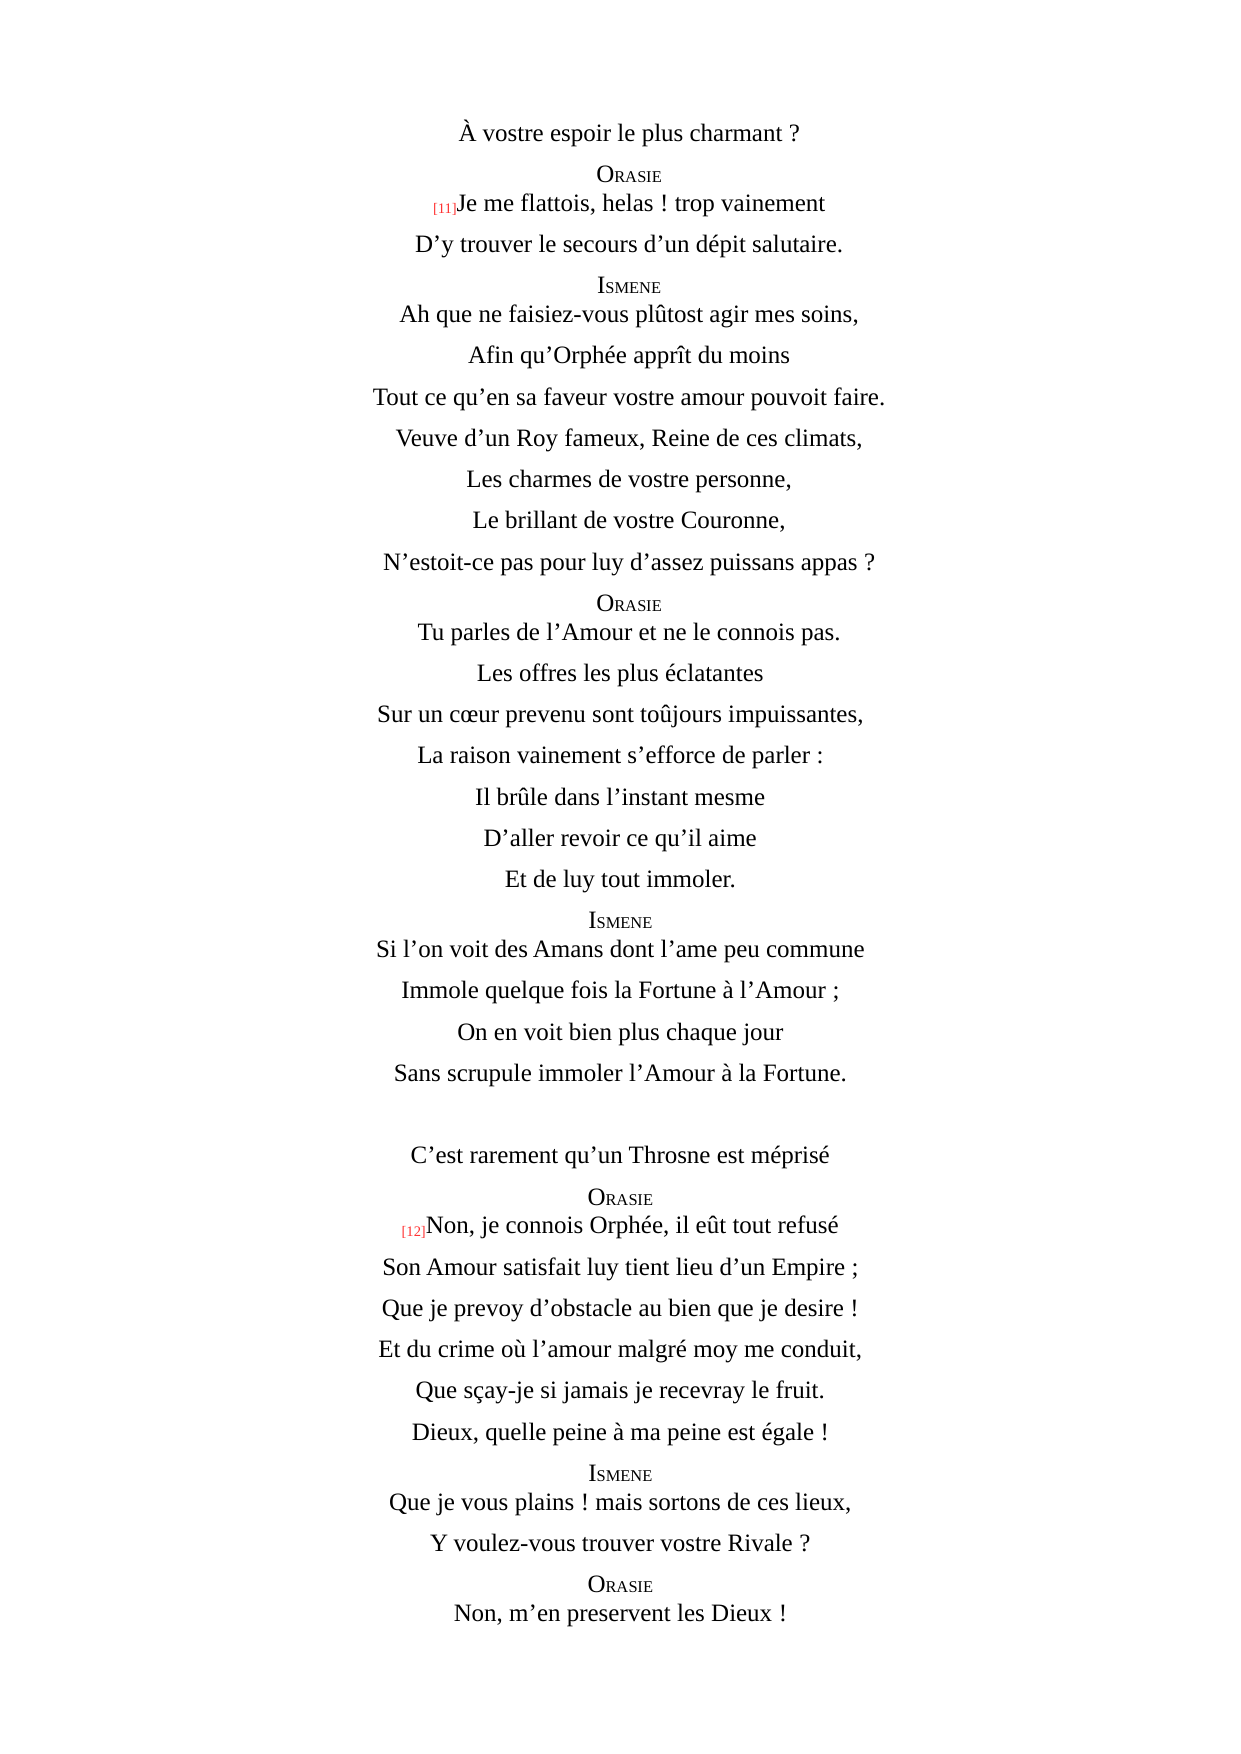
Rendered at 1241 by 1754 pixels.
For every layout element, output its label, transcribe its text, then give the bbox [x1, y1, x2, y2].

text À vostre espoir le plus charmant ? [118, 118, 1122, 147]
text Sur un cœur prevenu sont toûjours impuissantes, [118, 699, 1122, 728]
text Ismene [118, 906, 1122, 934]
text Y voulez-vous trouver vostre Rivale ? [118, 1528, 1122, 1557]
text Et du crime où l’amour malgré moy me conduit, [118, 1334, 1122, 1363]
text Il brûle dans l’instant mesme [118, 782, 1122, 811]
text Les offres les plus éclatantes [118, 658, 1122, 687]
text C’est rarement qu’un Throsne est méprisé [118, 1141, 1122, 1169]
text [12]Non, je connois Orphée, il eût tout refusé [118, 1211, 1122, 1239]
text Immole quelque fois la Fortune à l’Amour ; [118, 976, 1122, 1004]
text Non, m’en preservent les Dieux ! [118, 1598, 1122, 1627]
text Ismene [118, 1458, 1122, 1487]
text Et de luy tout immoler. [118, 864, 1122, 893]
text D’aller revoir ce qu’il aime [118, 823, 1122, 852]
text Orasie [118, 1182, 1122, 1211]
text Ismene [118, 271, 1122, 299]
text On en voit bien plus chaque jour [118, 1017, 1122, 1046]
text Orasie [118, 1569, 1122, 1598]
text Son Amour satisfait luy tient lieu d’un Empire ; [118, 1252, 1122, 1281]
text Dieux, quelle peine à ma peine est égale ! [118, 1417, 1122, 1446]
text Le brillant de vostre Couronne, [118, 506, 1122, 534]
text Que je prevoy d’obstacle au bien que je desire ! [118, 1293, 1122, 1322]
text La raison vainement s’efforce de parler : [118, 741, 1122, 769]
text Tu parles de l’Amour et ne le connois pas. [118, 617, 1122, 646]
text Orasie [118, 159, 1122, 188]
text Que je vous plains ! mais sortons de ces lieux, [118, 1487, 1122, 1516]
text Afin qu’Orphée apprît du moins [118, 341, 1122, 369]
text Orasie [118, 588, 1122, 617]
text [11]Je me flattois, helas ! trop vainement [118, 188, 1122, 217]
text Tout ce qu’en sa faveur vostre amour pouvoit faire. [118, 382, 1122, 411]
text Sans scrupule immoler l’Amour à la Fortune. [118, 1058, 1122, 1087]
text D’y trouver le secours d’un dépit salutaire. [118, 229, 1122, 258]
text N’estoit-ce pas pour luy d’assez puissans appas ? [118, 547, 1122, 576]
text Les charmes de vostre personne, [118, 464, 1122, 493]
text Que sçay-je si jamais je recevray le fruit. [118, 1376, 1122, 1404]
text Ah que ne faisiez-vous plûtost agir mes soins, [118, 299, 1122, 328]
text Si l’on voit des Amans dont l’ame peu commune [118, 934, 1122, 963]
text Veuve d’un Roy fameux, Reine de ces climats, [118, 423, 1122, 452]
